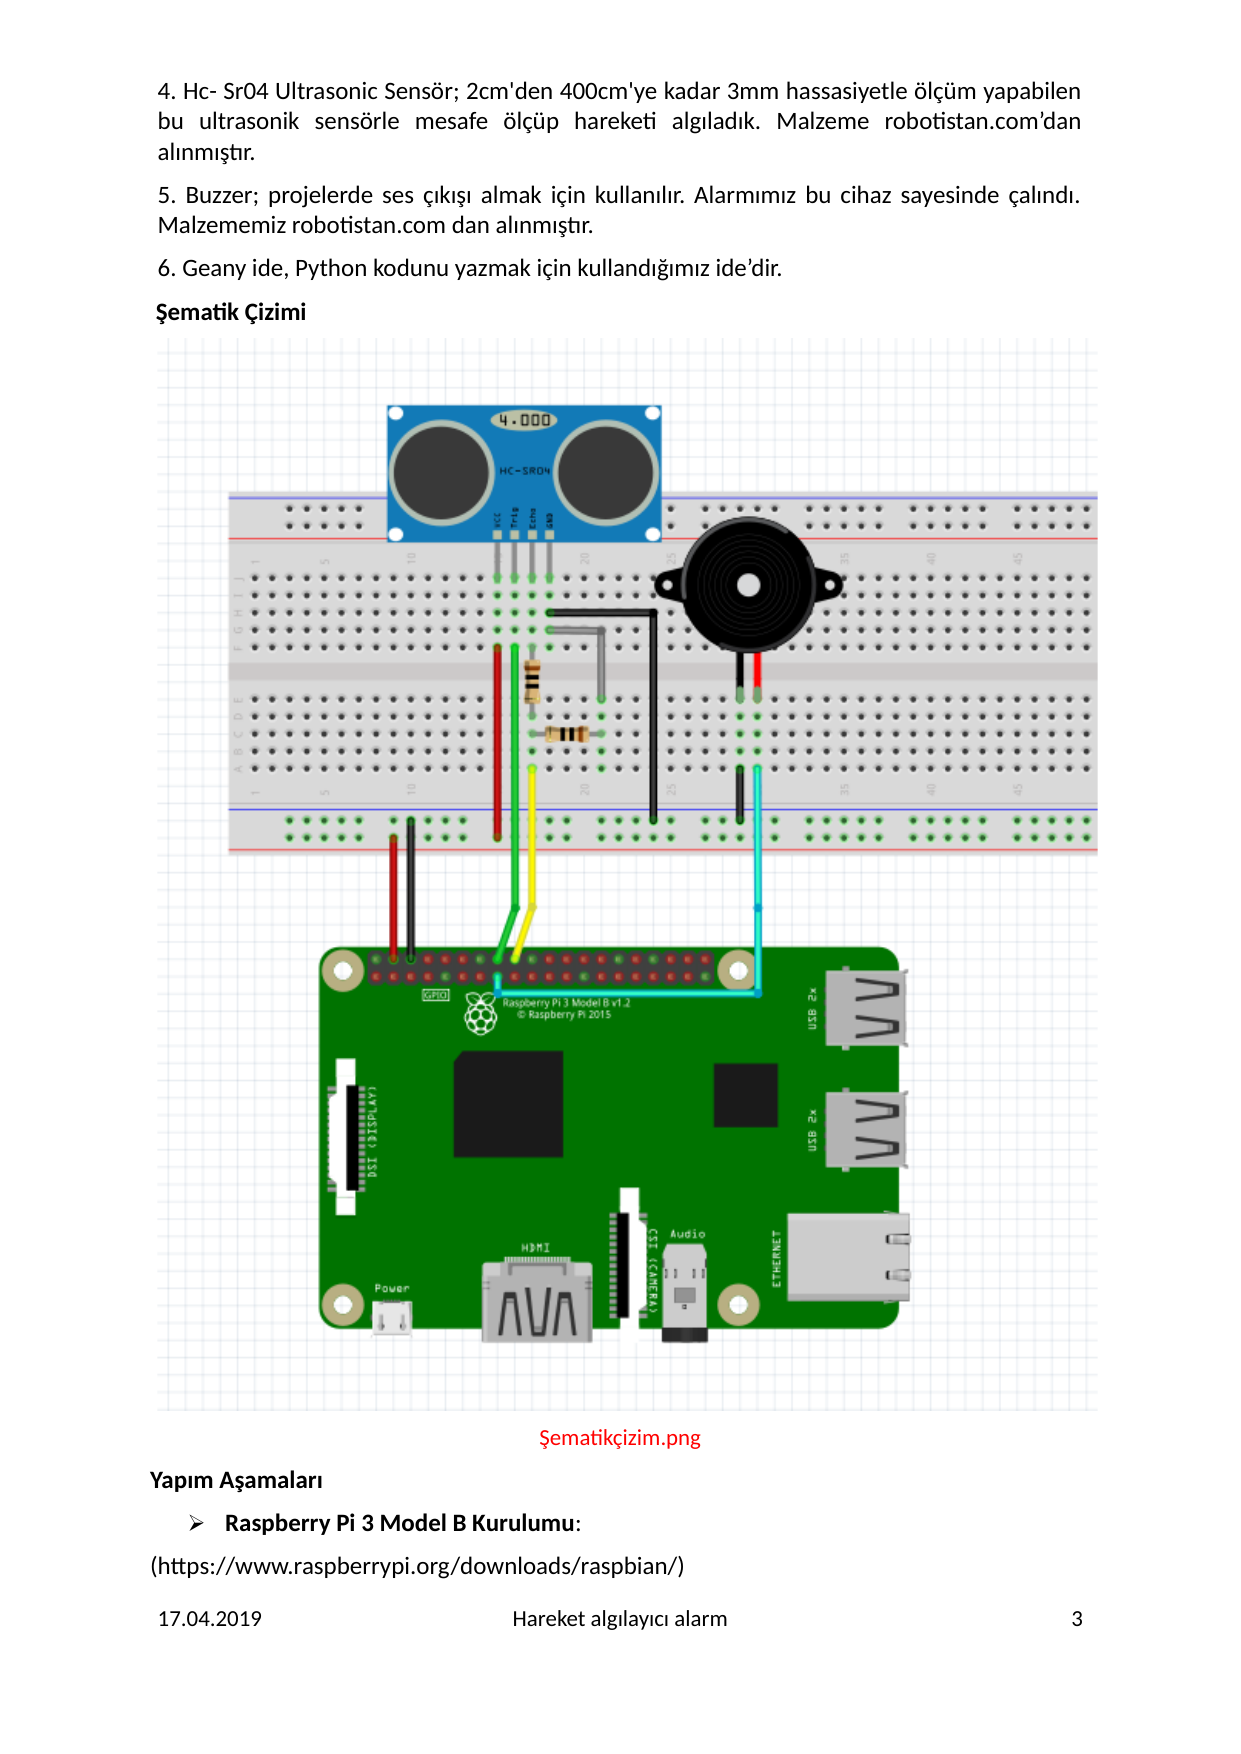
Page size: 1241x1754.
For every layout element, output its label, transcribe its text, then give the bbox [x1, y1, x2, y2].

text (https://www.raspberrypi.org/downloads/raspbian/) [150, 1550, 1090, 1581]
text 4. Hc- Sr04 Ultrasonic Sensör; 2cm'den 400cm'ye kadar 3mm hassasiyetle ölçüm yapabilen bu ultrasonik sensörle mesafe ölçüp hareketi algıladık. Malzeme robotistan.com’dan alınmıştır. [157, 75, 1083, 167]
text 6. Geany ide, Python kodunu yazmak için kullandığımız ide’dir. [157, 253, 1083, 283]
text Yapım Aşamaları [150, 1464, 1090, 1494]
list Raspberry Pi 3 Model B Kurulumu: [187, 1507, 1090, 1538]
text Şematikçizim.png [157, 1423, 1083, 1452]
text Şematik Çizimi [150, 296, 1090, 326]
text 5. Buzzer; projelerde ses çıkışı almak için kullanılır. Alarmımız bu cihaz sayesinde çalındı. Malzememiz robotistan.com dan alınmıştır. [157, 179, 1083, 240]
